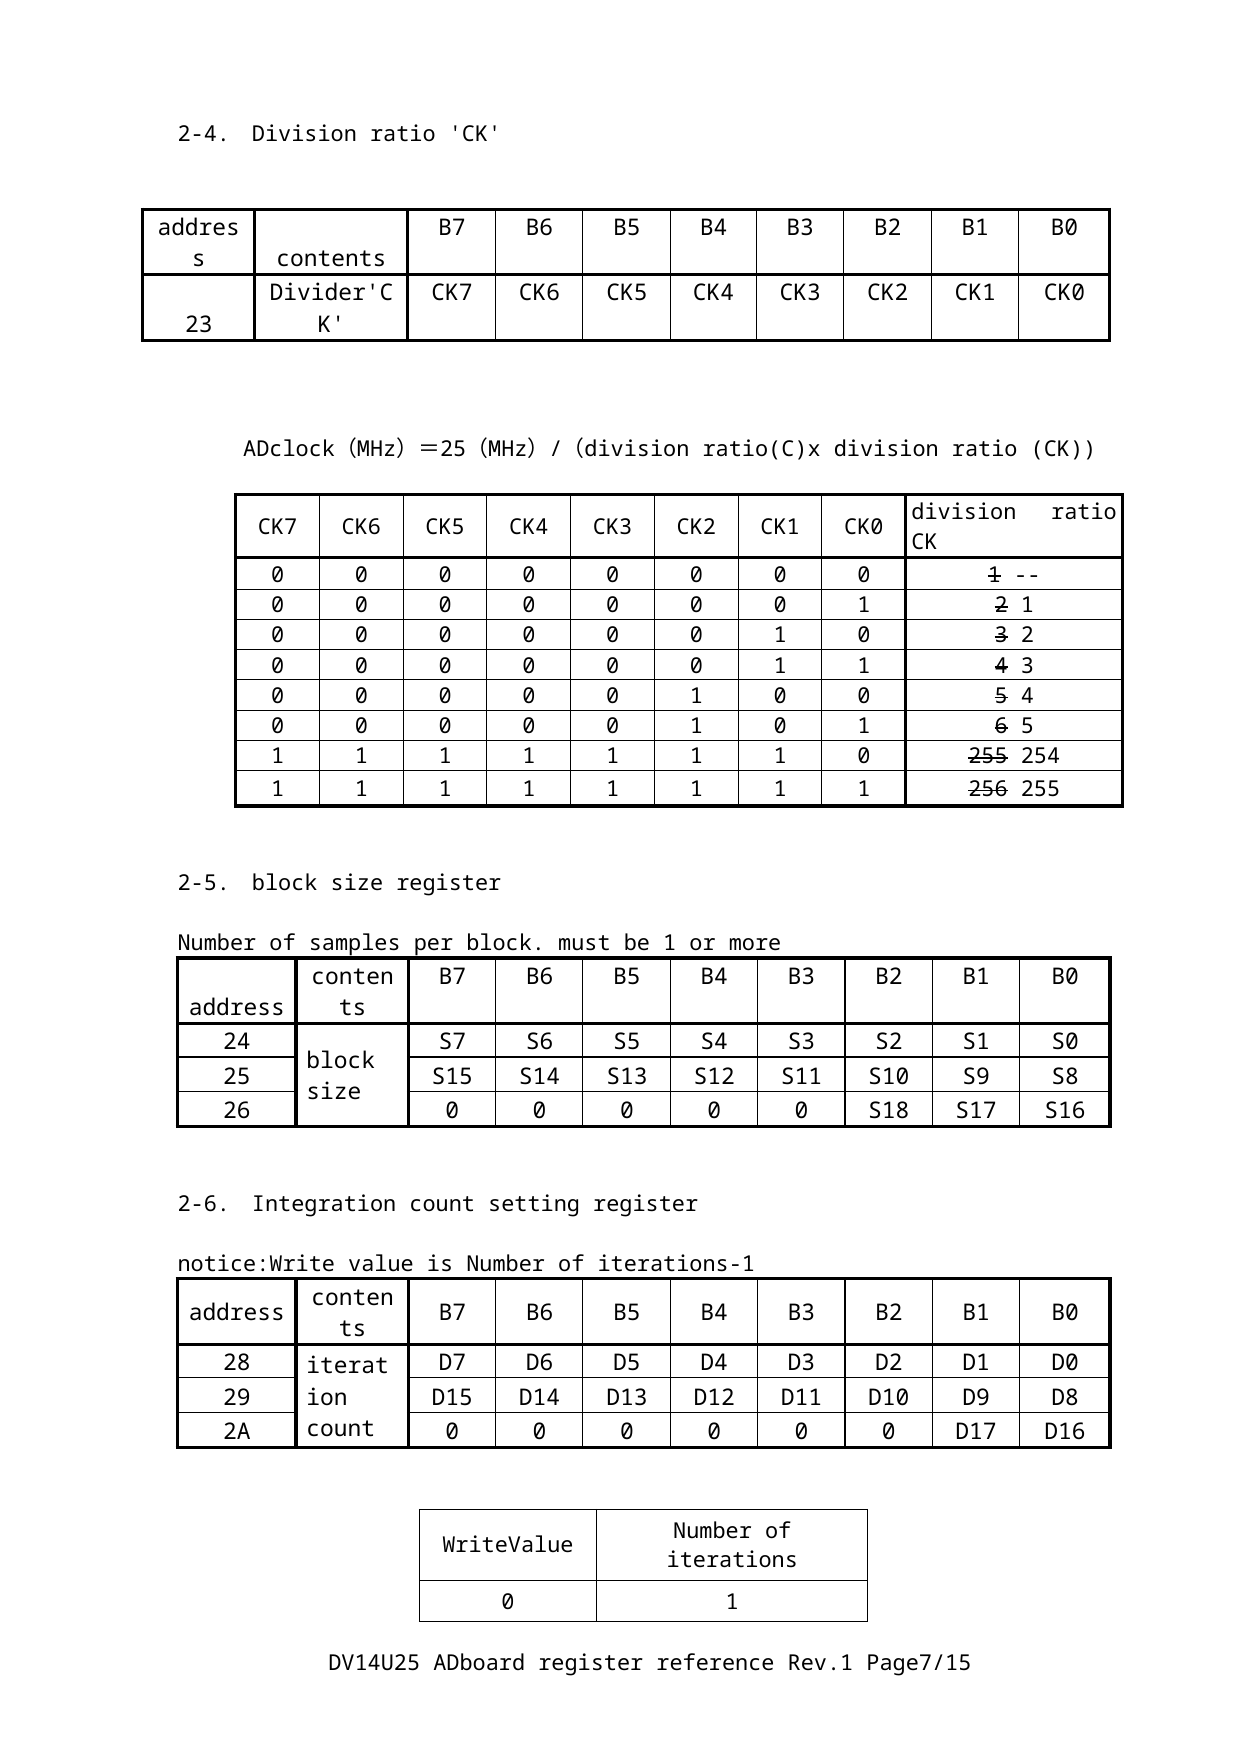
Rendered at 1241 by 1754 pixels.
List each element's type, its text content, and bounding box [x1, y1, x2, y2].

table_cell 1 [822, 590, 904, 619]
table_header CK2 [655, 496, 738, 556]
table_cell 0 [583, 1413, 670, 1446]
table_header contents [298, 960, 407, 1022]
table_cell 3 2 [907, 620, 1121, 649]
table_cell 1 [237, 771, 319, 804]
table_cell 0 [655, 620, 738, 649]
table_cell D10 [846, 1378, 932, 1412]
table_cell 1 [571, 741, 654, 770]
table_header division ratio CK [907, 496, 1121, 556]
table_cell 0 [487, 559, 570, 588]
table_header B6 [496, 211, 582, 273]
table_header B7 [410, 1280, 495, 1343]
table_cell 0 [496, 1092, 582, 1125]
table_cell 0 [496, 1413, 582, 1446]
table_header contents [298, 1280, 407, 1343]
table_cell S8 [1020, 1058, 1108, 1091]
table_cell 28 [179, 1346, 294, 1377]
table_cell 0 [404, 590, 486, 619]
table_cell S16 [1020, 1092, 1108, 1125]
table_cell D11 [758, 1378, 844, 1412]
table_header WriteValue [420, 1510, 596, 1580]
table_cell 0 [320, 711, 403, 740]
table_cell S6 [496, 1025, 582, 1056]
table_cell 0 [822, 680, 904, 710]
table_cell S18 [846, 1092, 932, 1125]
table_cell 1 [404, 741, 486, 770]
table_header B0 [1020, 960, 1108, 1022]
table_header B6 [496, 1280, 582, 1343]
table_cell S15 [410, 1058, 495, 1091]
table_cell CK3 [757, 276, 843, 339]
table_cell CK0 [1019, 276, 1108, 339]
table_cell 0 [846, 1413, 932, 1446]
table_header B3 [758, 1280, 844, 1343]
table_cell 0 [410, 1092, 495, 1125]
table_cell CK7 [409, 276, 495, 339]
table_header CK7 [237, 496, 319, 556]
table_cell 0 [571, 650, 654, 679]
table_cell 1 [655, 771, 738, 804]
table_cell 0 [739, 711, 821, 740]
table_header B2 [846, 960, 932, 1022]
table_header B5 [583, 211, 670, 273]
table_cell 0 [320, 559, 403, 588]
table_header CK0 [822, 496, 904, 556]
table_cell 0 [404, 620, 486, 649]
table_cell 5 4 [907, 680, 1121, 710]
table_cell 0 [655, 559, 738, 588]
table_cell 0 [822, 741, 904, 770]
table_cell 255 254 [907, 741, 1121, 770]
table_cell S4 [671, 1025, 757, 1056]
table_cell iteration count [298, 1346, 407, 1446]
table_cell 0 [655, 590, 738, 619]
text 2-5. block size register [177, 867, 1122, 897]
table_cell 0 [237, 711, 319, 740]
table_cell D3 [758, 1346, 844, 1377]
table_cell 4 3 [907, 650, 1121, 679]
table_header B1 [933, 1280, 1019, 1343]
table_header CK5 [404, 496, 486, 556]
table_header CK4 [487, 496, 570, 556]
table_cell 1 [404, 771, 486, 804]
text 2-4. Division ratio 'CK' [177, 118, 1122, 148]
table_header B0 [1019, 211, 1108, 273]
table_cell 1 [655, 711, 738, 740]
table_cell 0 [404, 650, 486, 679]
table_cell S11 [758, 1058, 844, 1091]
table_header B5 [583, 1280, 670, 1343]
table_cell 2A [179, 1413, 294, 1446]
table_cell S9 [933, 1058, 1019, 1091]
table_header B1 [932, 211, 1018, 273]
table_cell D4 [671, 1346, 757, 1377]
table_cell 0 [410, 1413, 495, 1446]
table_cell S12 [671, 1058, 757, 1091]
table_cell 2 1 [907, 590, 1121, 619]
table_header B1 [933, 960, 1019, 1022]
table_header B5 [583, 960, 670, 1022]
table_cell 1 [571, 771, 654, 804]
table_cell 0 [583, 1092, 670, 1125]
text ADclock（MHz）＝25（MHz）/（division ratio(C)x division ratio (CK)) [177, 401, 1122, 463]
table_cell CK4 [671, 276, 756, 339]
table_header B2 [846, 1280, 932, 1343]
table_cell 0 [571, 620, 654, 649]
table_cell 1 [739, 741, 821, 770]
table_cell D15 [410, 1378, 495, 1412]
table_header CK1 [739, 496, 821, 556]
table_header B4 [671, 960, 757, 1022]
table_cell 1 [320, 771, 403, 804]
table_cell 0 [320, 650, 403, 679]
table_cell 1 [487, 771, 570, 804]
table_cell 1 -- [907, 559, 1121, 588]
table_cell 1 [822, 711, 904, 740]
table_cell 1 [655, 680, 738, 710]
table_cell 0 [487, 590, 570, 619]
table_cell 0 [487, 711, 570, 740]
table_cell S2 [846, 1025, 932, 1056]
table_cell 0 [320, 680, 403, 710]
table_cell 26 [179, 1092, 294, 1125]
table_header CK6 [320, 496, 403, 556]
table_cell 24 [179, 1025, 294, 1056]
table_cell 0 [655, 650, 738, 679]
table_cell 0 [320, 590, 403, 619]
table_header B0 [1020, 1280, 1108, 1343]
table_cell 0 [571, 559, 654, 588]
table_cell 0 [487, 620, 570, 649]
table_header B4 [671, 211, 756, 273]
table_cell 0 [237, 650, 319, 679]
table_header address [179, 1280, 294, 1343]
table_cell 1 [822, 771, 904, 804]
table_cell 0 [320, 620, 403, 649]
table_cell S3 [758, 1025, 844, 1056]
table_cell 0 [822, 620, 904, 649]
table_cell 1 [739, 620, 821, 649]
table_cell 0 [404, 680, 486, 710]
table_cell S0 [1020, 1025, 1108, 1056]
table_cell 1 [487, 741, 570, 770]
table_header B6 [496, 960, 582, 1022]
table_cell S14 [496, 1058, 582, 1091]
table_cell D12 [671, 1378, 757, 1412]
table_cell CK6 [496, 276, 582, 339]
table_cell 1 [320, 741, 403, 770]
table_header B3 [757, 211, 843, 273]
table_cell 0 [739, 559, 821, 588]
table_cell 0 [758, 1413, 844, 1446]
table_cell 1 [597, 1581, 867, 1621]
table_cell 0 [487, 680, 570, 710]
table_cell D17 [933, 1413, 1019, 1446]
table_cell 0 [237, 559, 319, 588]
table_cell 0 [571, 680, 654, 710]
table_header B4 [671, 1280, 757, 1343]
table_cell 1 [822, 650, 904, 679]
table_cell 0 [671, 1092, 757, 1125]
table_cell 0 [487, 650, 570, 679]
table_header CK3 [571, 496, 654, 556]
table_cell 0 [420, 1581, 596, 1621]
table_cell D9 [933, 1378, 1019, 1412]
table_header address [179, 960, 294, 1022]
table_cell S1 [933, 1025, 1019, 1056]
table_header B2 [844, 211, 931, 273]
table_cell 0 [822, 559, 904, 588]
table_cell 0 [571, 590, 654, 619]
table_cell CK1 [932, 276, 1018, 339]
table_cell D7 [410, 1346, 495, 1377]
table_cell S5 [583, 1025, 670, 1056]
text 2-6. Integration count setting register [177, 1188, 1122, 1218]
table_cell 25 [179, 1058, 294, 1091]
table_header B3 [758, 960, 844, 1022]
table_header B7 [410, 960, 495, 1022]
table_cell 0 [404, 559, 486, 588]
table_cell D5 [583, 1346, 670, 1377]
table_cell S7 [410, 1025, 495, 1056]
text Number of samples per block. must be 1 or more [177, 927, 1122, 956]
table_cell 1 [739, 650, 821, 679]
table_header Number of iterations [597, 1510, 867, 1580]
table_cell S13 [583, 1058, 670, 1091]
table_cell 0 [739, 680, 821, 710]
table_cell D0 [1020, 1346, 1108, 1377]
table_cell 1 [237, 741, 319, 770]
table_cell 0 [671, 1413, 757, 1446]
table_cell 0 [571, 711, 654, 740]
table_cell D1 [933, 1346, 1019, 1377]
table_header address [144, 211, 253, 273]
table_cell 1 [739, 771, 821, 804]
table_cell 23 [144, 276, 253, 339]
table_cell block size [298, 1025, 407, 1125]
table_cell Divider'CK' [256, 276, 406, 339]
table_cell D8 [1020, 1378, 1108, 1412]
table_cell CK5 [583, 276, 670, 339]
text notice:Write value is Number of iterations-1 [177, 1247, 1122, 1277]
table_cell 0 [739, 590, 821, 619]
table_header contents [256, 211, 406, 273]
table_cell 0 [758, 1092, 844, 1125]
table_cell D16 [1020, 1413, 1108, 1446]
table_cell 6 5 [907, 711, 1121, 740]
table_cell 0 [237, 590, 319, 619]
table_cell D6 [496, 1346, 582, 1377]
table_cell D14 [496, 1378, 582, 1412]
table_cell 0 [237, 680, 319, 710]
table_cell 0 [404, 711, 486, 740]
table_cell D2 [846, 1346, 932, 1377]
table_cell S10 [846, 1058, 932, 1091]
table_cell CK2 [844, 276, 931, 339]
table_cell S17 [933, 1092, 1019, 1125]
table_header B7 [409, 211, 495, 273]
table_cell 29 [179, 1378, 294, 1412]
table_cell 256 255 [907, 771, 1121, 804]
table_cell 0 [237, 620, 319, 649]
table_cell D13 [583, 1378, 670, 1412]
table_cell 1 [655, 741, 738, 770]
